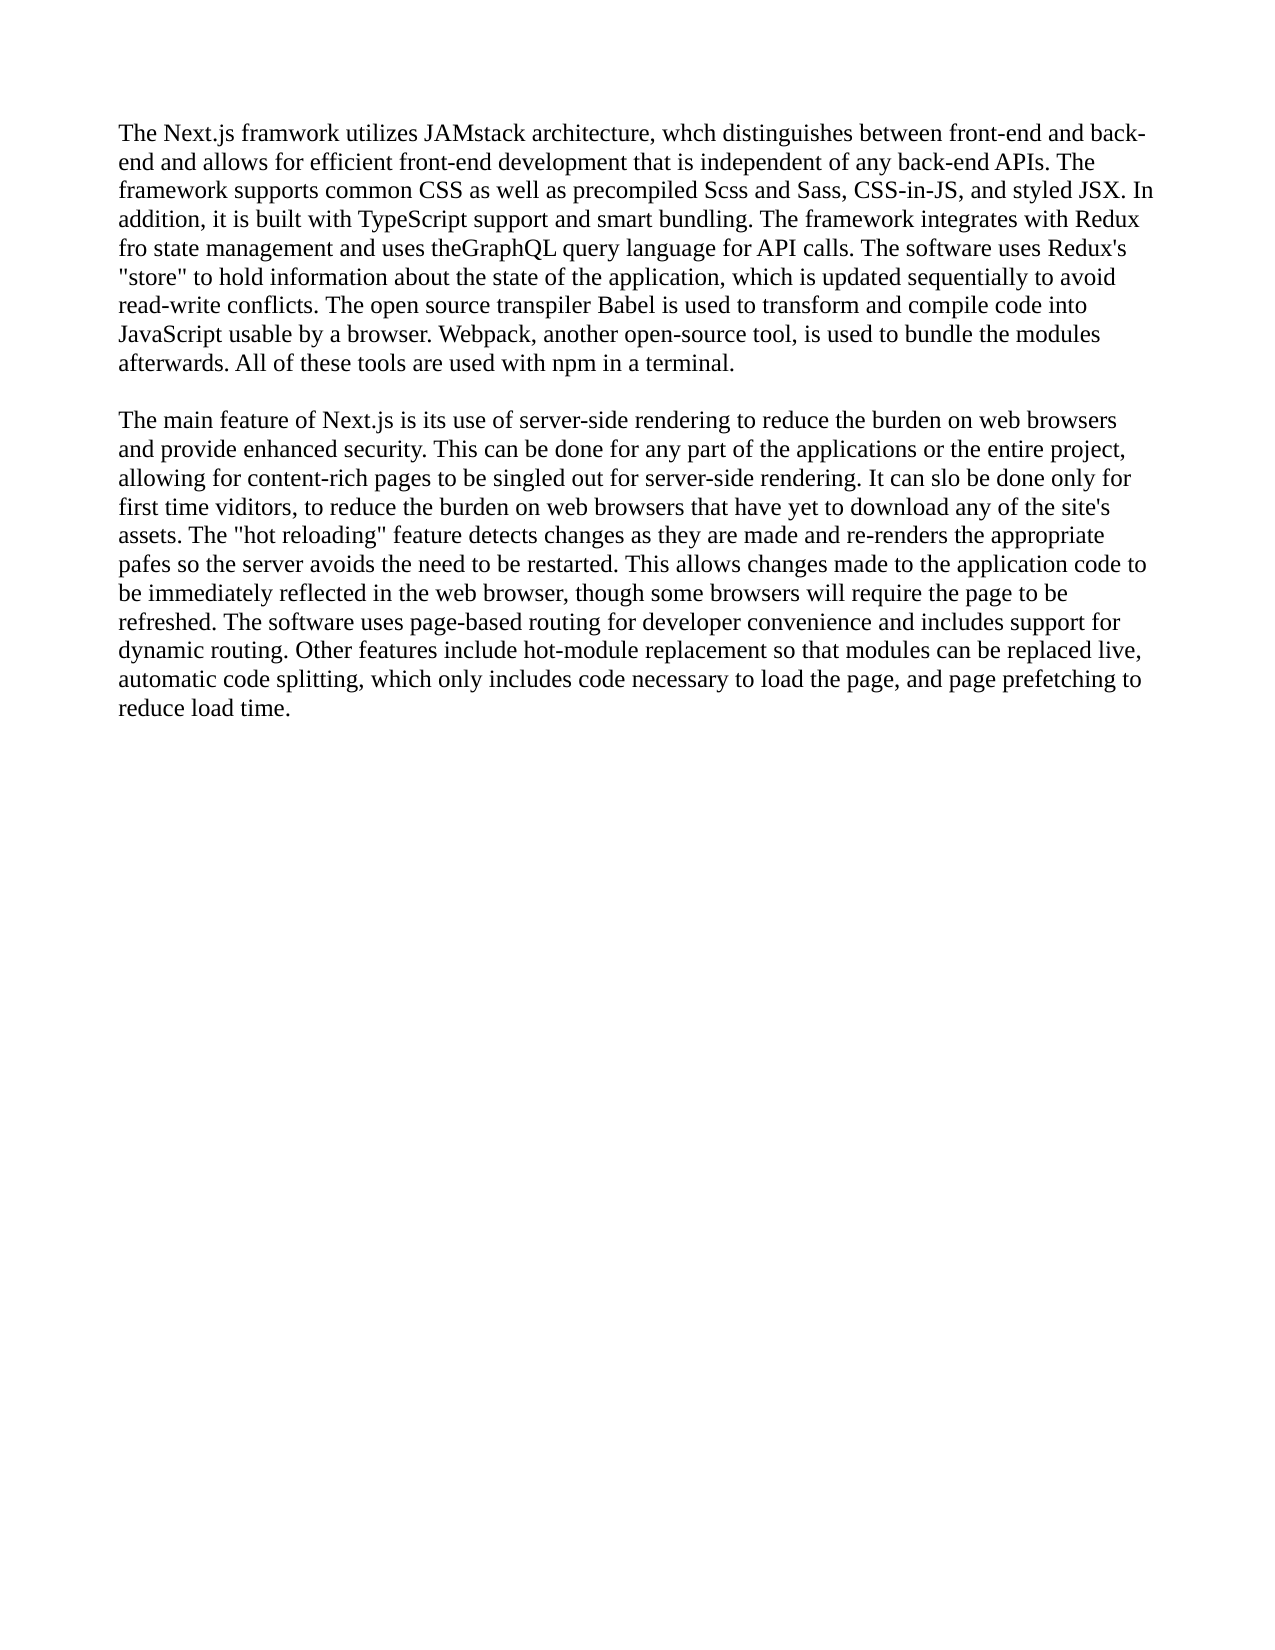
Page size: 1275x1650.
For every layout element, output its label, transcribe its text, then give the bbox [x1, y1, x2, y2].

text The Next.js framwork utilizes JAMstack architecture, whch distinguishes between front-end and back-end and allows for efficient front-end development that is independent of any back-end APIs. The framework supports common CSS as well as precompiled Scss and Sass, CSS-in-JS, and styled JSX. In addition, it is built with TypeScript support and smart bundling. The framework integrates with Redux fro state management and uses theGraphQL query language for API calls. The software uses Redux's "store" to hold information about the state of the application, which is updated sequentially to avoid read-write conflicts. The open source transpiler Babel is used to transform and compile code into JavaScript usable by a browser. Webpack, another open-source tool, is used to bundle the modules afterwards. All of these tools are used with npm in a terminal. [118, 118, 1157, 377]
text The main feature of Next.js is its use of server-side rendering to reduce the burden on web browsers and provide enhanced security. This can be done for any part of the applications or the entire project, allowing for content-rich pages to be singled out for server-side rendering. It can slo be done only for first time viditors, to reduce the burden on web browsers that have yet to download any of the site's assets. The "hot reloading" feature detects changes as they are made and re-renders the appropriate pafes so the server avoids the need to be restarted. This allows changes made to the application code to be immediately reflected in the web browser, though some browsers will require the page to be refreshed. The software uses page-based routing for developer convenience and includes support for dynamic routing. Other features include hot-module replacement so that modules can be replaced live, automatic code splitting, which only includes code necessary to load the page, and page prefetching to reduce load time. [118, 406, 1157, 722]
